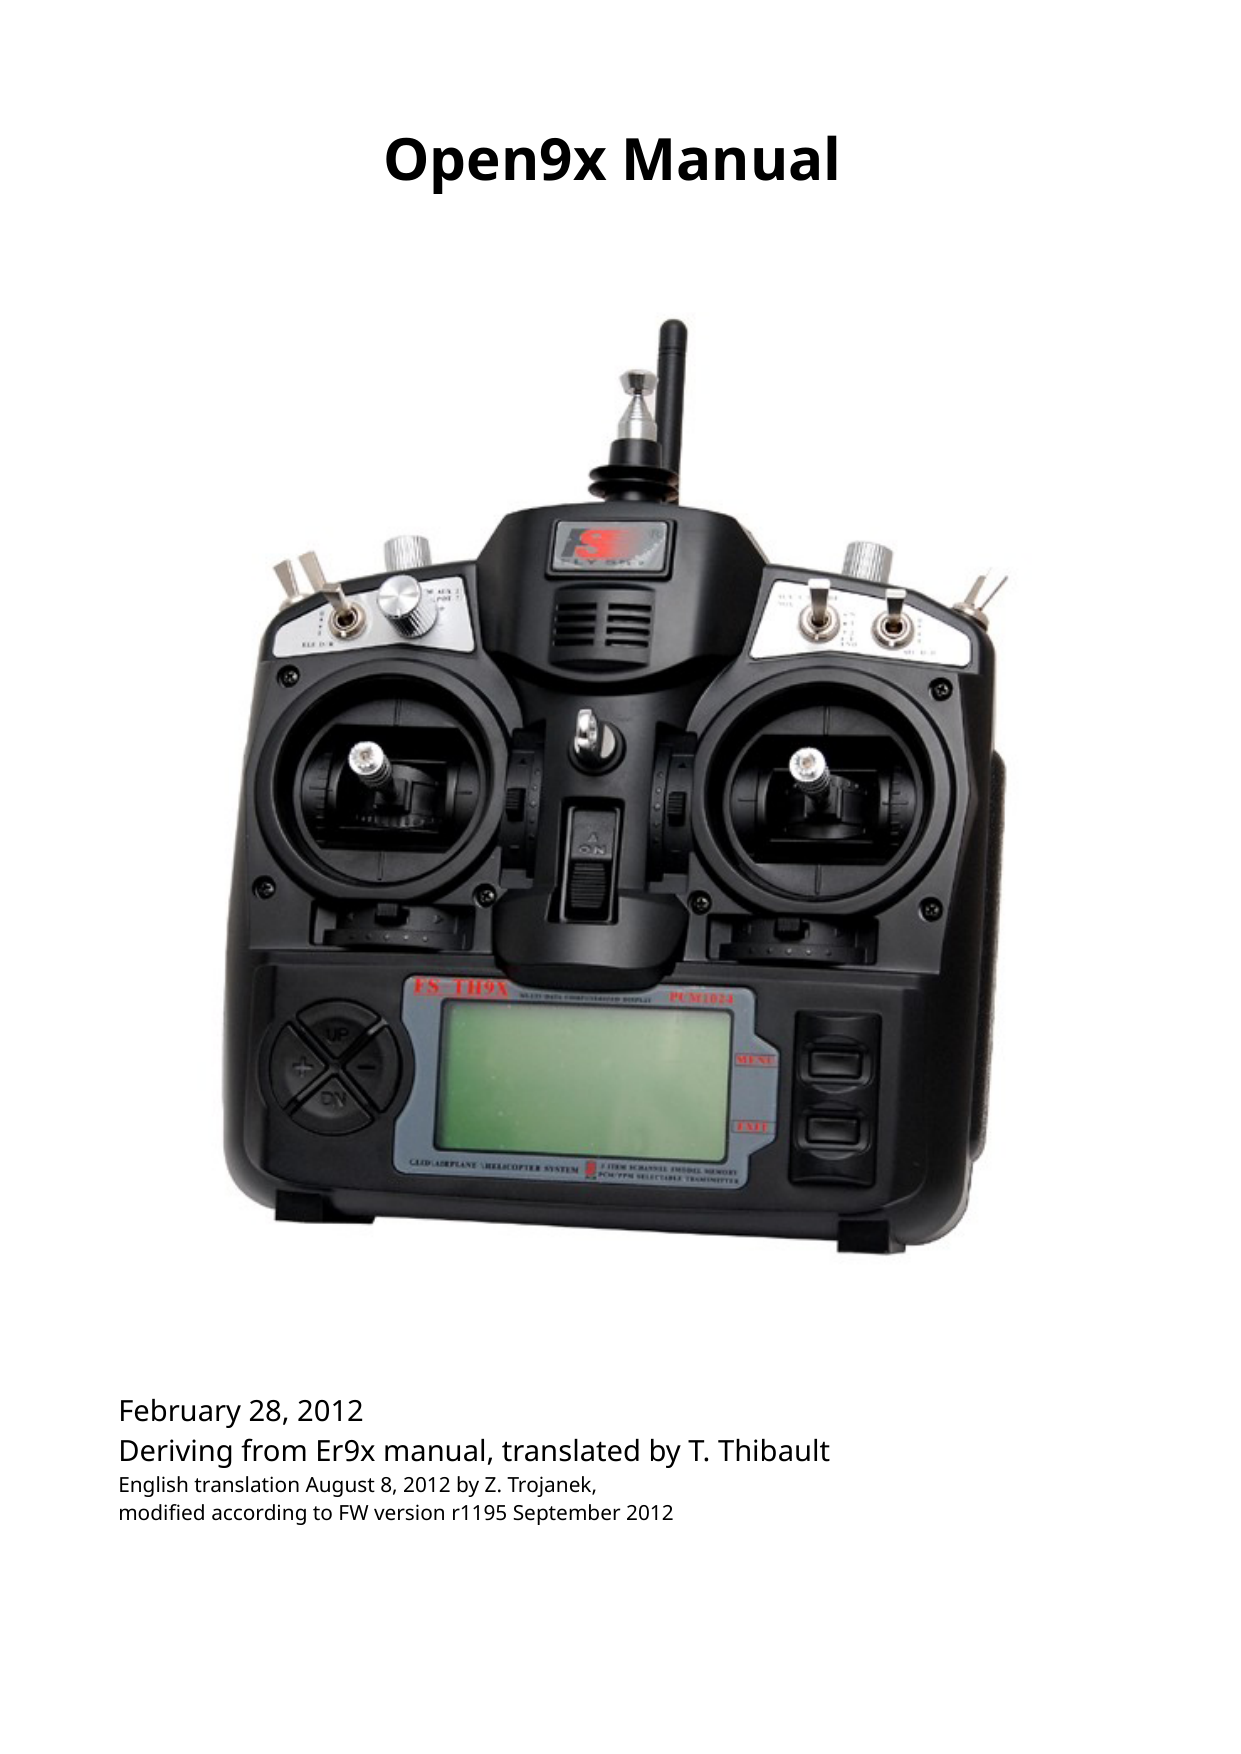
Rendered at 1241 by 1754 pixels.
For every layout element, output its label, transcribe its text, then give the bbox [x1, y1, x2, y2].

text English translation August 8, 2012 by Z. Trojanek, [118, 1470, 1122, 1498]
text February 28, 2012 Deriving from Er9x manual, translated by T. Thibault [118, 1390, 1122, 1470]
text modified according to FW version r1195 September 2012 [118, 1498, 1122, 1527]
text Open9x Manual [118, 118, 1122, 198]
